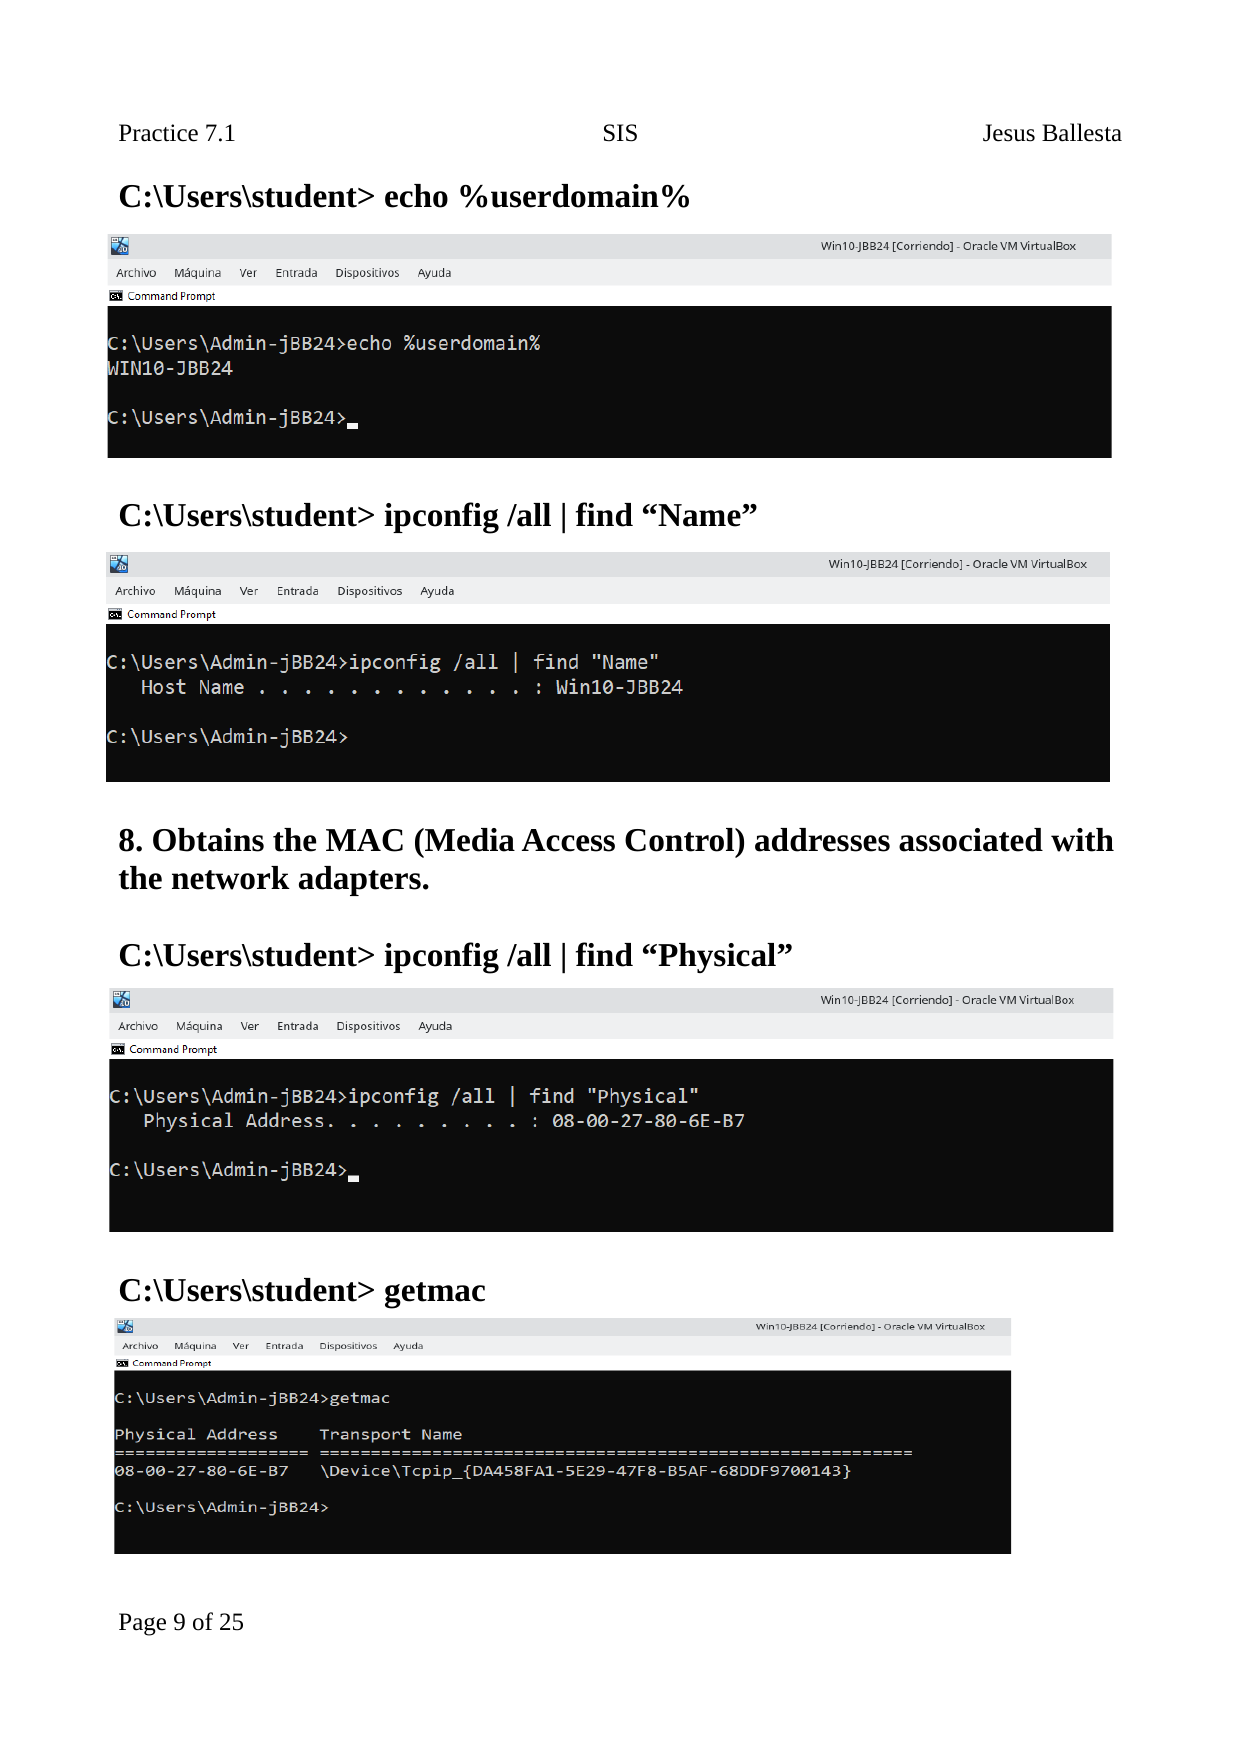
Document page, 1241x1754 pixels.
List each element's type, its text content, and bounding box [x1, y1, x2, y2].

picture [109, 987, 1114, 1232]
text C:\Users\student> ipconfig /all | find “Name” [118, 496, 1122, 534]
picture [106, 551, 1110, 782]
picture [107, 233, 1112, 458]
text C:\Users\student> echo %userdomain% [118, 176, 1122, 215]
text C:\Users\student> ipconfig /all | find “Physical” [118, 935, 1122, 973]
text 8. Obtains the MAC (Media Access Control) addresses associated with the network adapters. [118, 820, 1122, 897]
picture [114, 1317, 1012, 1554]
text C:\Users\student> getmac [118, 1270, 1122, 1308]
